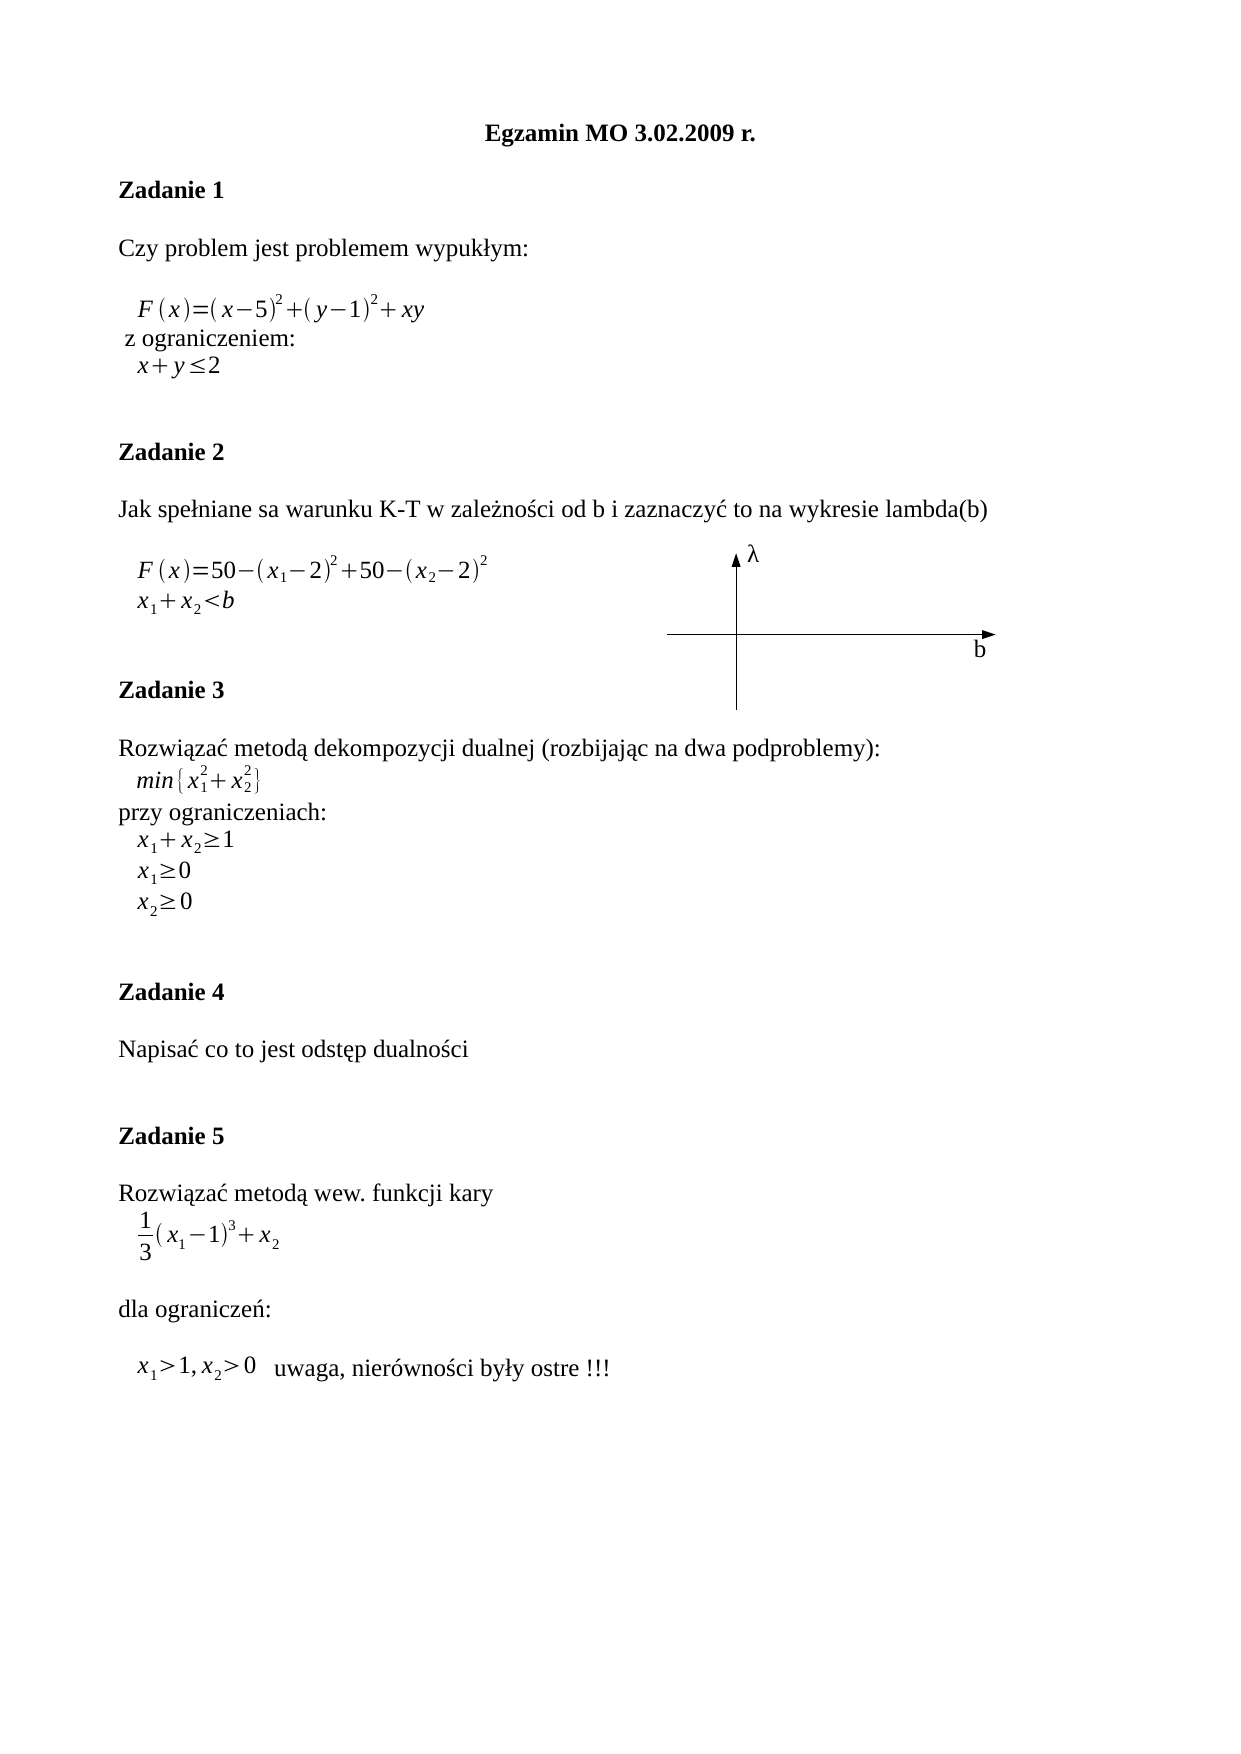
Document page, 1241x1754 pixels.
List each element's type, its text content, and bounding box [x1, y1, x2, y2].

text Zadanie 1 [118, 176, 1122, 204]
text przy ograniczeniach: [118, 797, 1122, 825]
text Zadanie 5 [118, 1121, 1122, 1149]
text Napisać co to jest odstęp dualności [118, 1034, 1122, 1063]
text Rozwiązać metodą wew. funkcji kary [118, 1178, 1122, 1207]
text Czy problem jest problemem wypukłym: [118, 233, 1122, 262]
text z ograniczeniem: [118, 323, 1122, 352]
text Zadanie 3 [737, 647, 1122, 704]
text Egzamin MO 3.02.2009 r. [118, 118, 1122, 147]
text Zadanie 3 [118, 647, 736, 704]
text Jak spełniane sa warunku K-T w zależności od b i zaznaczyć to na wykresie lambda(b) [118, 494, 1122, 523]
text Zadanie 4 [118, 977, 1122, 1006]
text Rozwiązać metodą dekompozycji dualnej (rozbijając na dwa podproblemy): [118, 733, 1122, 797]
text Zadanie 2 [118, 437, 1122, 494]
text uwaga, nierówności były ostre !!! [118, 1352, 1122, 1383]
text dla ograniczeń: [118, 1294, 1122, 1323]
